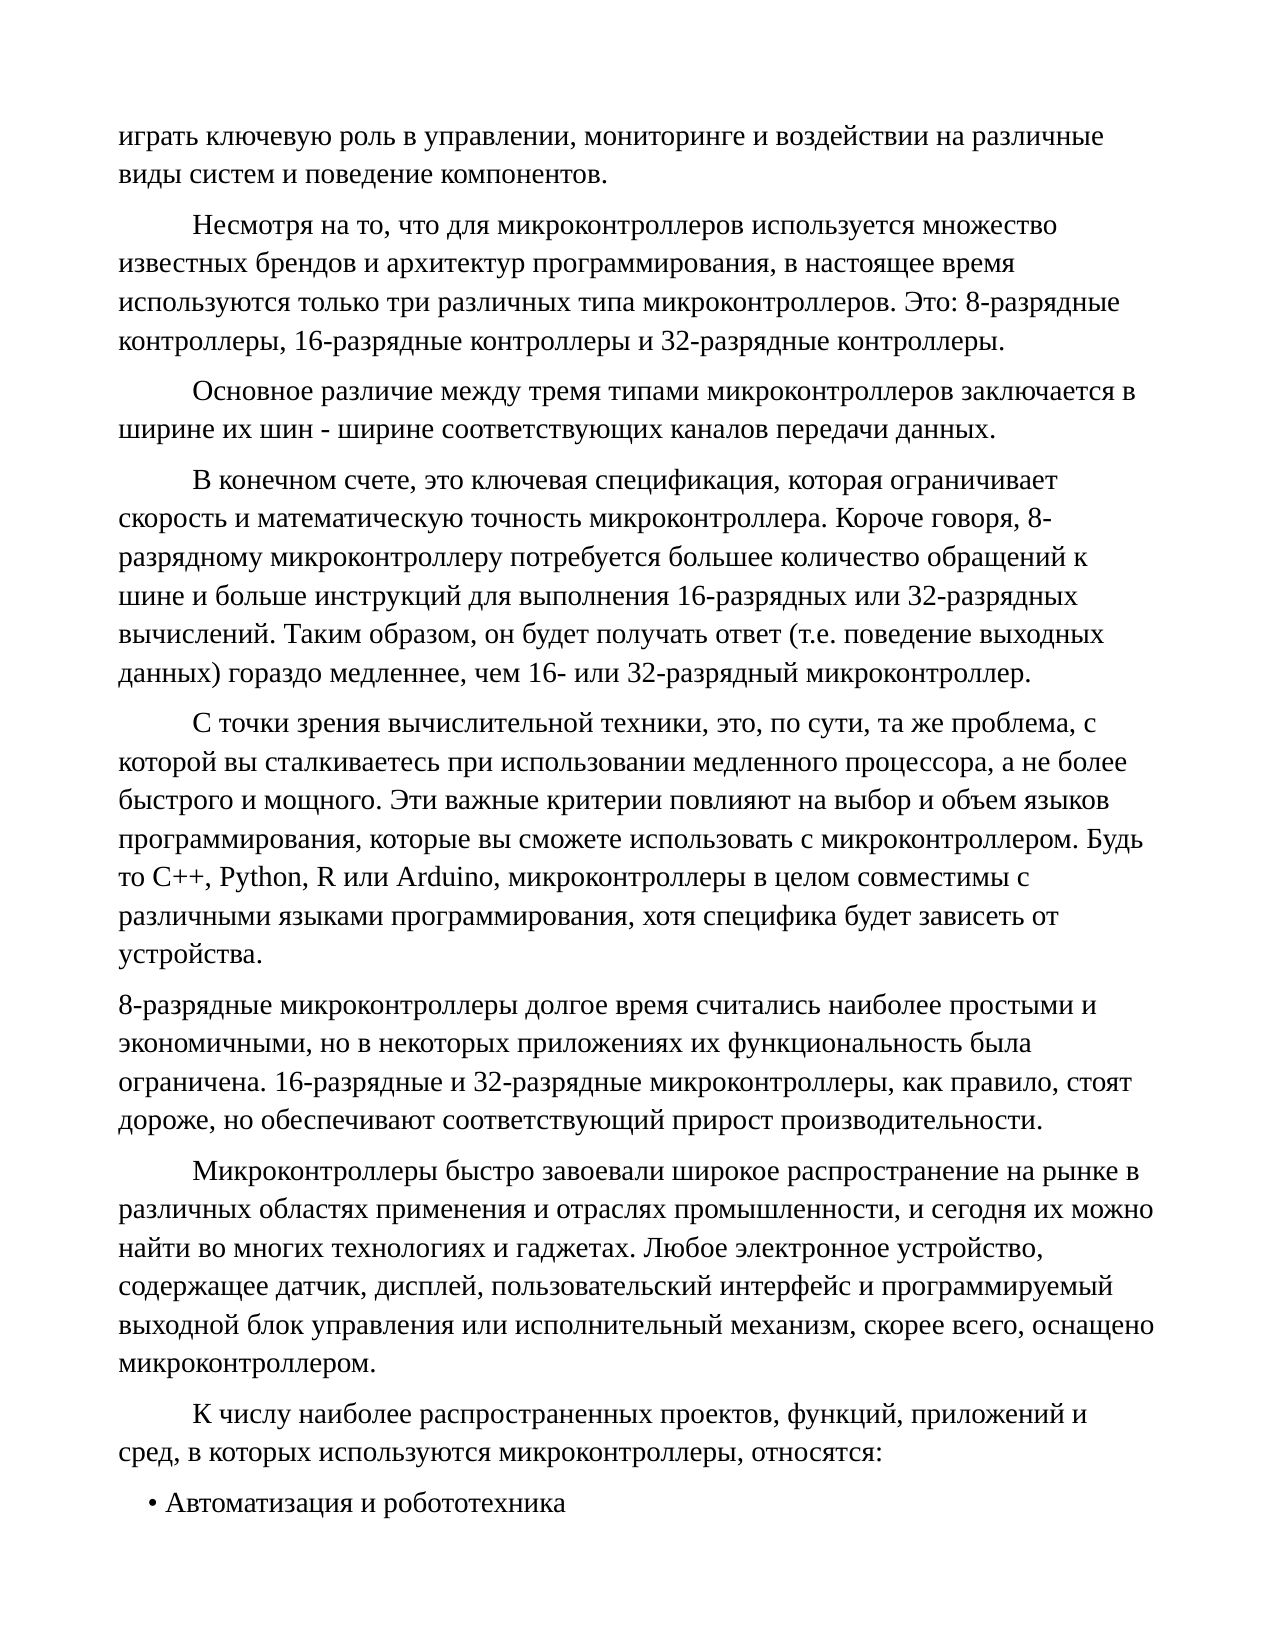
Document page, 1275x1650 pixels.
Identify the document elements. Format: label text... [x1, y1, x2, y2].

text Микроконтроллеры быстро завоевали широкое распространение на рынке в различных областях применения и отраслях промышленности, и сегодня их можно найти во многих технологиях и гаджетах. Любое электронное устройство, содержащее датчик, дисплей, пользовательский интерфейс и программируемый выходной блок управления или исполнительный механизм, скорее всего, оснащено микроконтроллером. [118, 1153, 1157, 1379]
text Основное различие между тремя типами микроконтроллеров заключается в ширине их шин - ширине соответствующих каналов передачи данных. [118, 373, 1157, 445]
text играть ключевую роль в управлении, мониторинге и воздействии на различные виды систем и поведение компонентов. [118, 118, 1157, 190]
text Несмотря на то, что для микроконтроллеров используется множество известных брендов и архитектур программирования, в настоящее время используются только три различных типа микроконтроллеров. Это: 8-разрядные контроллеры, 16-разрядные контроллеры и 32-разрядные контроллеры. [118, 207, 1157, 356]
text С точки зрения вычислительной техники, это, по сути, та же проблема, с которой вы сталкиваетесь при использовании медленного процессора, а не более быстрого и мощного. Эти важные критерии повлияют на выбор и объем языков программирования, которые вы сможете использовать с микроконтроллером. Будь то C++, Python, R или Arduino, микроконтроллеры в целом совместимы с различными языками программирования, хотя специфика будет зависеть от устройства. [118, 705, 1157, 970]
text • Автоматизация и робототехника [118, 1485, 1157, 1518]
text 8-разрядные микроконтроллеры долгое время считались наиболее простыми и экономичными, но в некоторых приложениях их функциональность была ограничена. 16-разрядные и 32-разрядные микроконтроллеры, как правило, стоят дороже, но обеспечивают соответствующий прирост производительности. [118, 987, 1157, 1136]
text В конечном счете, это ключевая спецификация, которая ограничивает скорость и математическую точность микроконтроллера. Короче говоря, 8-разрядному микроконтроллеру потребуется большее количество обращений к шине и больше инструкций для выполнения 16-разрядных или 32-разрядных вычислений. Таким образом, он будет получать ответ (т.е. поведение выходных данных) гораздо медленнее, чем 16- или 32-разрядный микроконтроллер. [118, 462, 1157, 688]
text К числу наиболее распространенных проектов, функций, приложений и сред, в которых используются микроконтроллеры, относятся: [118, 1396, 1157, 1468]
